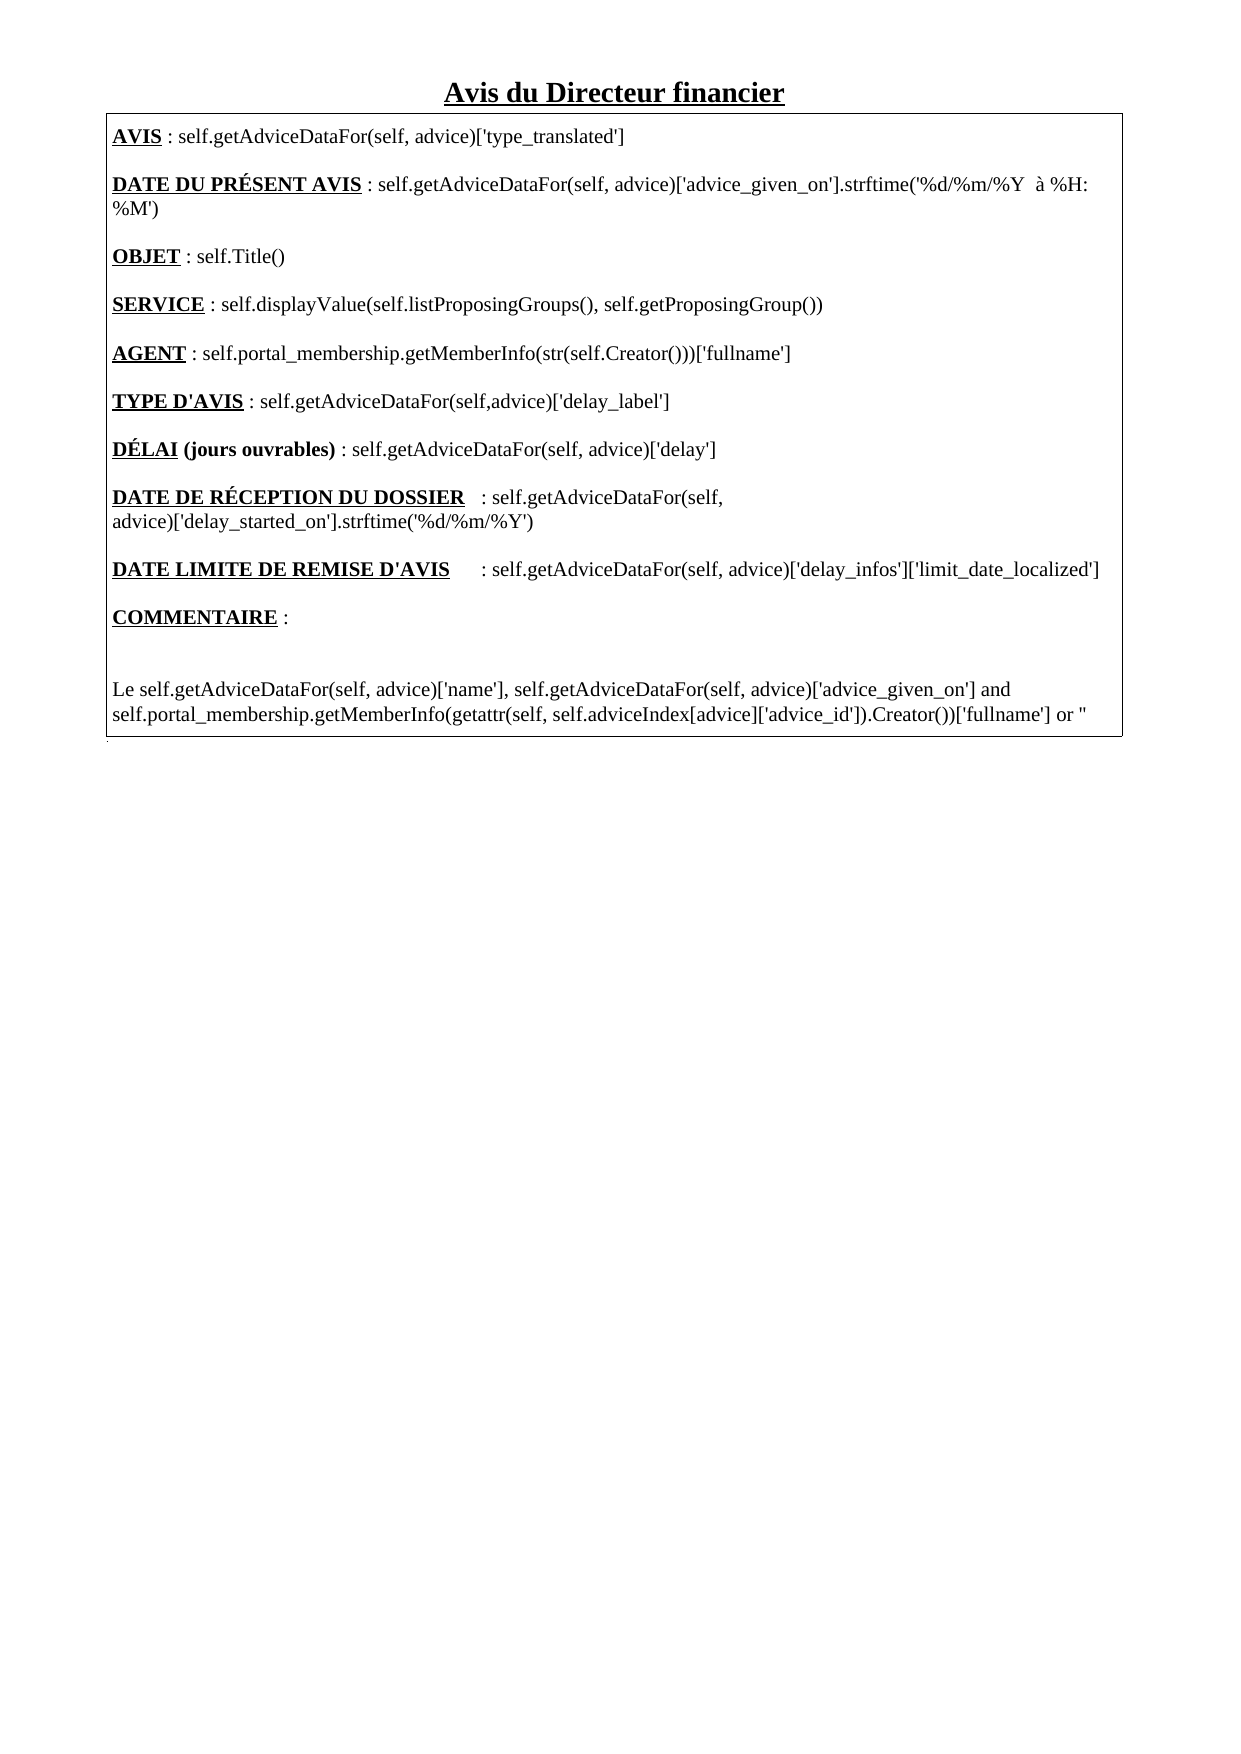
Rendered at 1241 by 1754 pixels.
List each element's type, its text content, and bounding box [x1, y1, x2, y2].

text Avis du Directeur financier [106, 75, 1122, 108]
table_header AVIS : self.getAdviceDataFor(self, advice)['type_translated'] DATE DU PRÉSENT AVIS : self.getAdviceDataFor(self, advice)['advice_given_on'].strftime('%d/%m/%Y à %H:%M') OBJET : self.Title() SERVICE : self.displayValue(self.listProposingGroups(), self.getProposingGroup()) AGENT : self.portal_membership.getMemberInfo(str(self.Creator()))['fullname'] TYPE D'AVIS : self.getAdviceDataFor(self,advice)['delay_label'] DÉLAI (jours ouvrables) : self.getAdviceDataFor(self, advice)['delay'] DATE DE RÉCEPTION DU DOSSIER : self.getAdviceDataFor(self, advice)['delay_started_on'].strftime('%d/%m/%Y') DATE LIMITE DE REMISE D'AVIS : self.getAdviceDataFor(self, advice)['delay_infos']['limit_date_localized'] COMMENTAIRE : Le self.getAdviceDataFor(self, advice)['name'], self.getAdviceDataFor(self, advice)['advice_given_on'] and self.portal_membership.getMemberInfo(getattr(self, self.adviceIndex[advice]['advice_id']).Creator())['fullname'] or '' [107, 114, 1122, 736]
